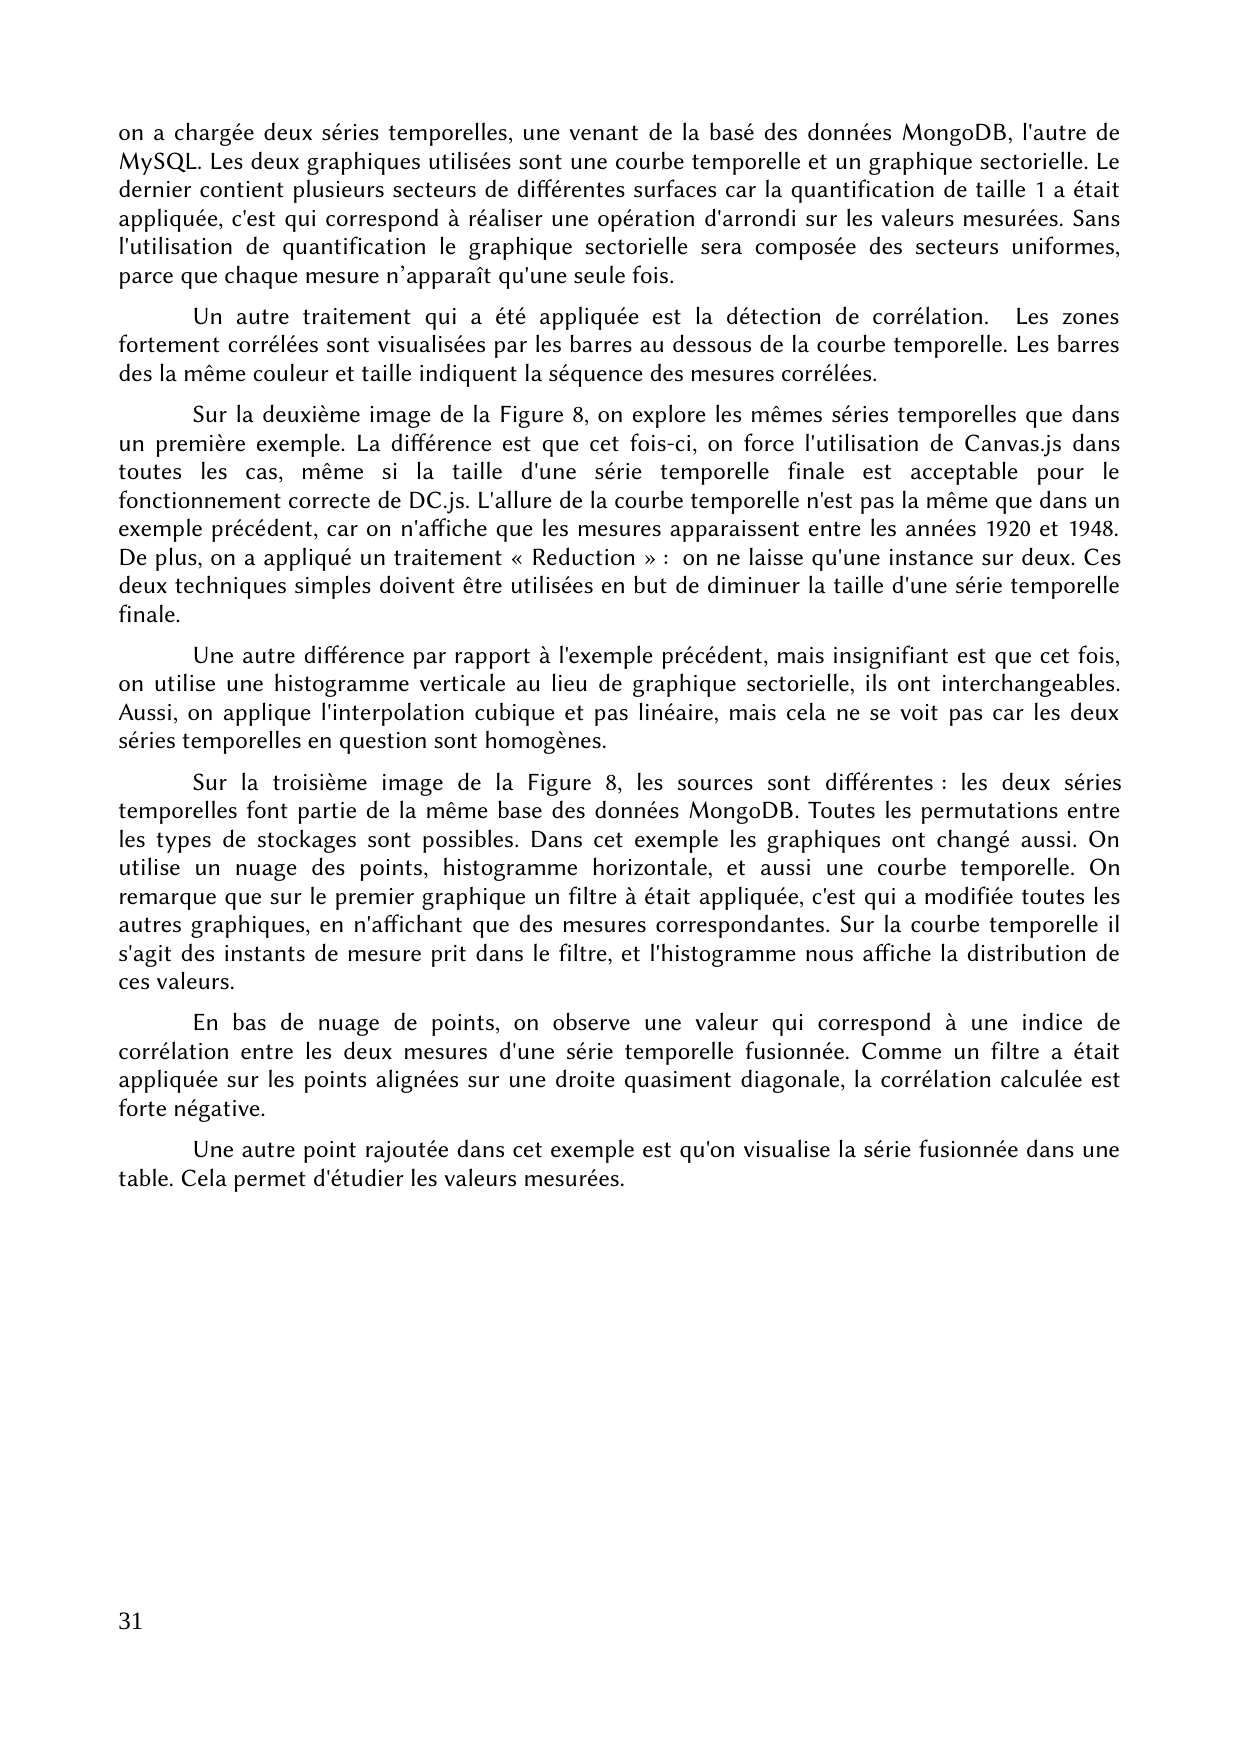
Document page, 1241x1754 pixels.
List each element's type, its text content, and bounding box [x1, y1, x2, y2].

text Sur la troisième image de la Figure 8, les sources sont différentes : les deux séries temporelles font partie de la même base des données MongoDB. Toutes les permutations entre les types de stockages sont possibles. Dans cet exemple les graphiques ont changé aussi. On utilise un nuage des points, histogramme horizontale, et aussi une courbe temporelle. On remarque que sur le premier graphique un filtre à était appliquée, c'est qui a modifiée toutes les autres graphiques, en n'affichant que des mesures correspondantes. Sur la courbe temporelle il s'agit des instants de mesure prit dans le filtre, et l'histogramme nous affiche la distribution de ces valeurs. [118, 767, 1122, 996]
text En bas de nuage de points, on observe une valeur qui correspond à une indice de corrélation entre les deux mesures d'une série temporelle fusionnée. Comme un filtre a était appliquée sur les points alignées sur une droite quasiment diagonale, la corrélation calculée est forte négative. [118, 1008, 1122, 1122]
text Une autre différence par rapport à l'exemple précédent, mais insignifiant est que cet fois, on utilise une histogramme verticale au lieu de graphique sectorielle, ils ont interchangeables. Aussi, on applique l'interpolation cubique et pas linéaire, mais cela ne se voit pas car les deux séries temporelles en question sont homogènes. [118, 641, 1122, 755]
text on a chargée deux séries temporelles, une venant de la basé des données MongoDB, l'autre de MySQL. Les deux graphiques utilisées sont une courbe temporelle et un graphique sectorielle. Le dernier contient plusieurs secteurs de différentes surfaces car la quantification de taille 1 a était appliquée, c'est qui correspond à réaliser une opération d'arrondi sur les valeurs mesurées. Sans l'utilisation de quantification le graphique sectorielle sera composée des secteurs uniformes, parce que chaque mesure n’apparaît qu'une seule fois. [118, 118, 1122, 289]
text Une autre point rajoutée dans cet exemple est qu'on visualise la série fusionnée dans une table. Cela permet d'étudier les valeurs mesurées. [118, 1135, 1122, 1192]
text Sur la deuxième image de la Figure 8, on explore les mêmes séries temporelles que dans un première exemple. La différence est que cet fois-ci, on force l'utilisation de Canvas.js dans toutes les cas, même si la taille d'une série temporelle finale est acceptable pour le fonctionnement correcte de DC.js. L'allure de la courbe temporelle n'est pas la même que dans un exemple précédent, car on n'affiche que les mesures apparaissent entre les années 1920 et 1948. De plus, on a appliqué un traitement « Reduction » : on ne laisse qu'une instance sur deux. Ces deux techniques simples doivent être utilisées en but de diminuer la taille d'une série temporelle finale. [118, 400, 1122, 628]
text Un autre traitement qui a été appliquée est la détection de corrélation. Les zones fortement corrélées sont visualisées par les barres au dessous de la courbe temporelle. Les barres des la même couleur et taille indiquent la séquence des mesures corrélées. [118, 302, 1122, 387]
